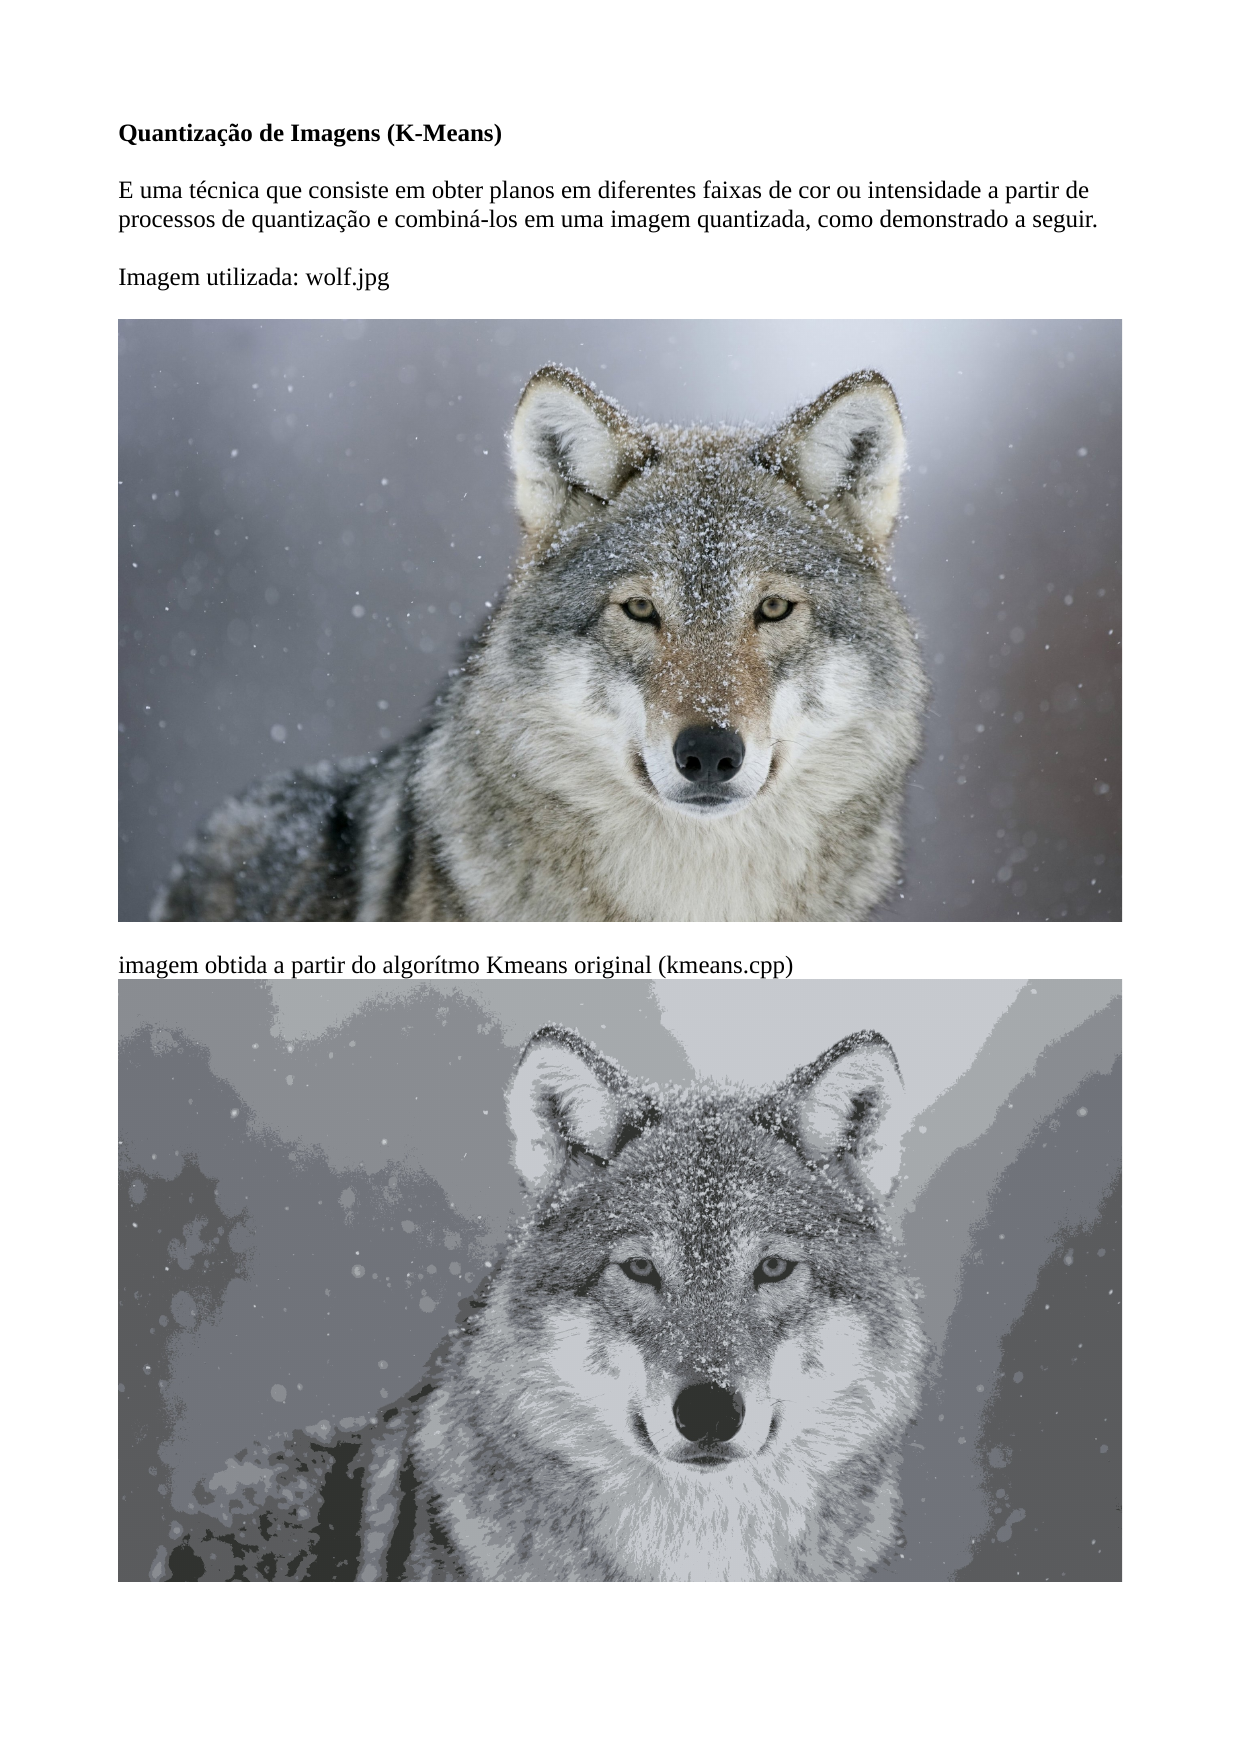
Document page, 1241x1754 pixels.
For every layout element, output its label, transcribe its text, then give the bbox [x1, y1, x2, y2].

text E uma técnica que consiste em obter planos em diferentes faixas de cor ou intensidade a partir de processos de quantização e combiná-los em uma imagem quantizada, como demonstrado a seguir. [118, 176, 1122, 233]
text imagem obtida a partir do algorítmo Kmeans original (kmeans.cpp) [118, 950, 1122, 979]
text Quantização de Imagens (K-Means) [118, 118, 1122, 147]
text Imagem utilizada: wolf.jpg [118, 262, 1122, 291]
picture [118, 979, 1123, 1582]
picture [118, 319, 1123, 922]
